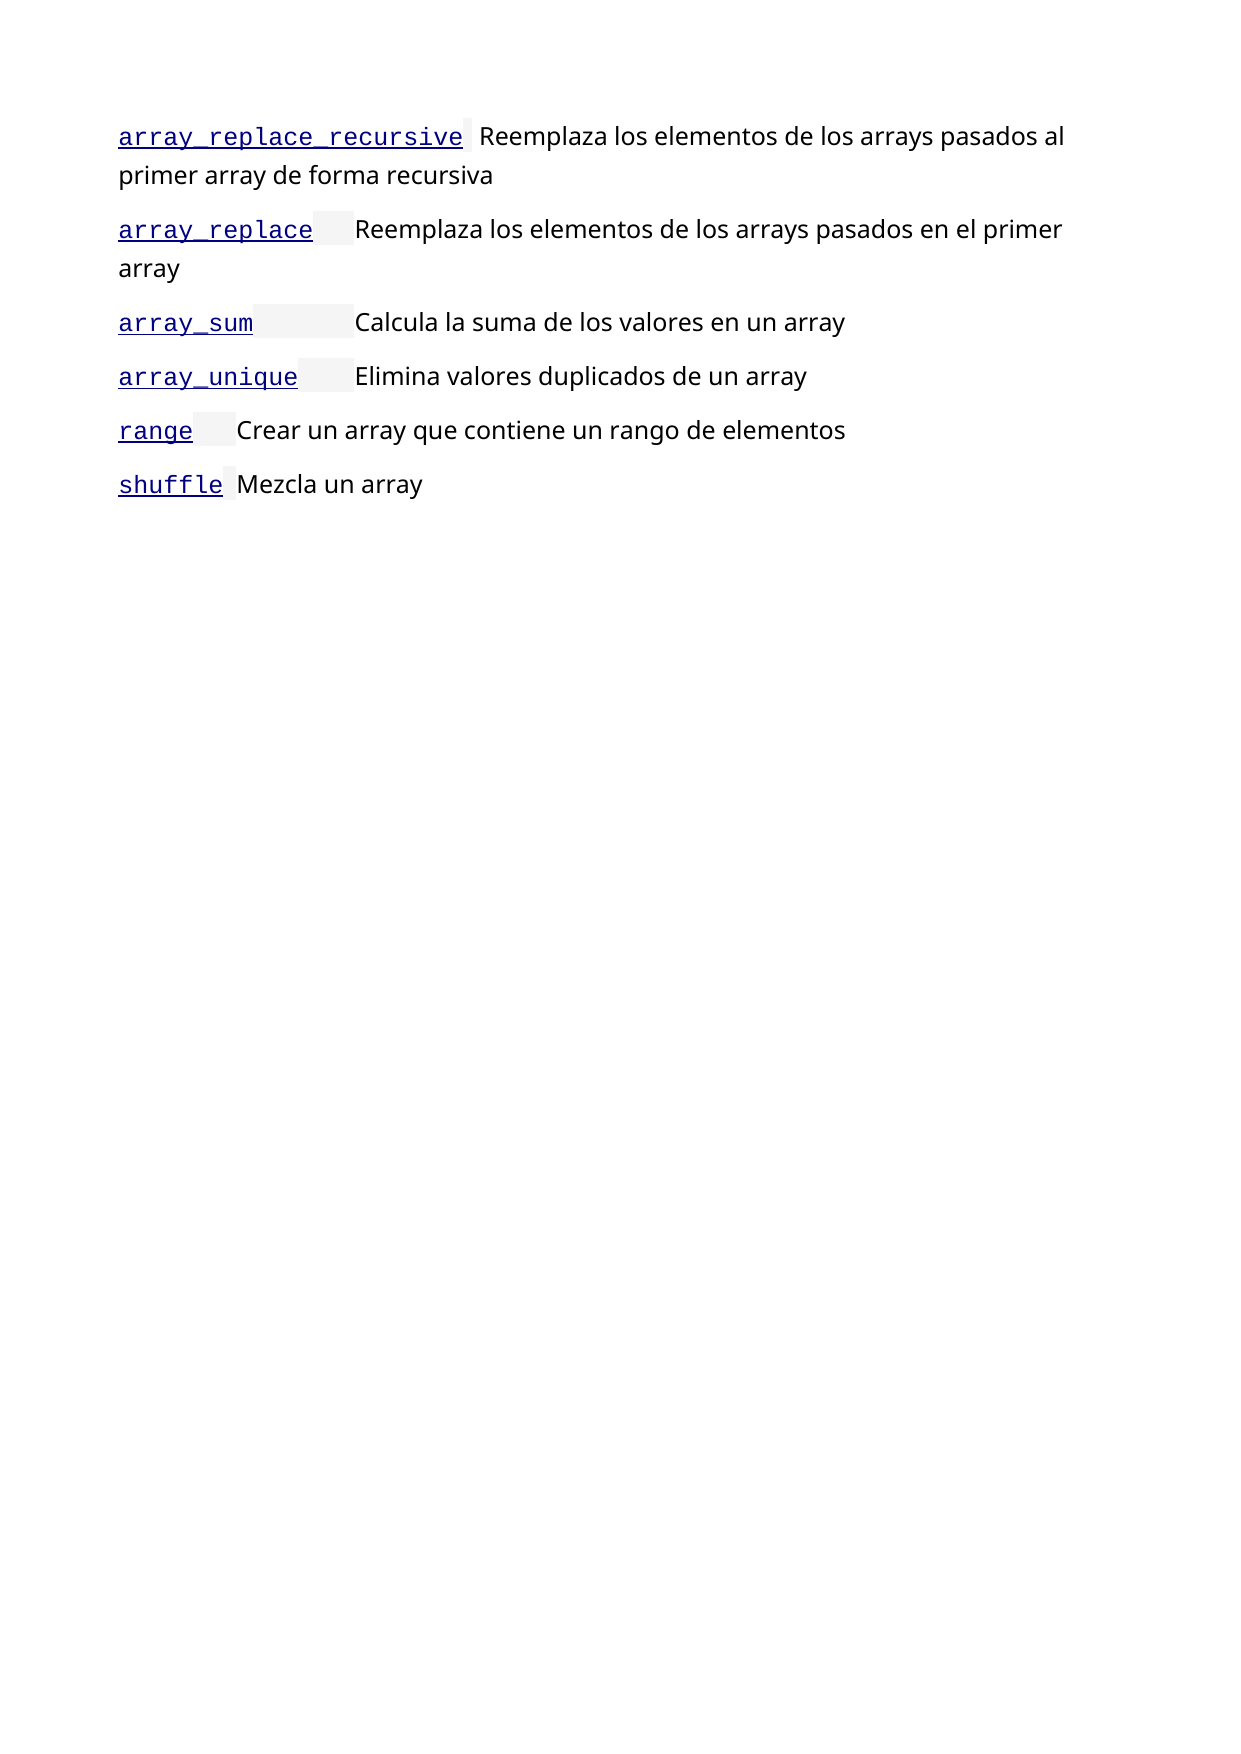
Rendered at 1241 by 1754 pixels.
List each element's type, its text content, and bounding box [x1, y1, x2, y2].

text array_replace_recursive Reemplaza los elementos de los arrays pasados al primer array de forma recursiva [118, 118, 1122, 192]
text array_sum Calcula la suma de los valores en un array [118, 304, 1122, 339]
text array_unique Elimina valores duplicados de un array [118, 358, 1122, 393]
text range Crear un array que contiene un rango de elementos [118, 412, 1122, 447]
text shuffle Mezcla un array [118, 466, 1122, 501]
text array_replace Reemplaza los elementos de los arrays pasados en el primer array [118, 211, 1122, 285]
